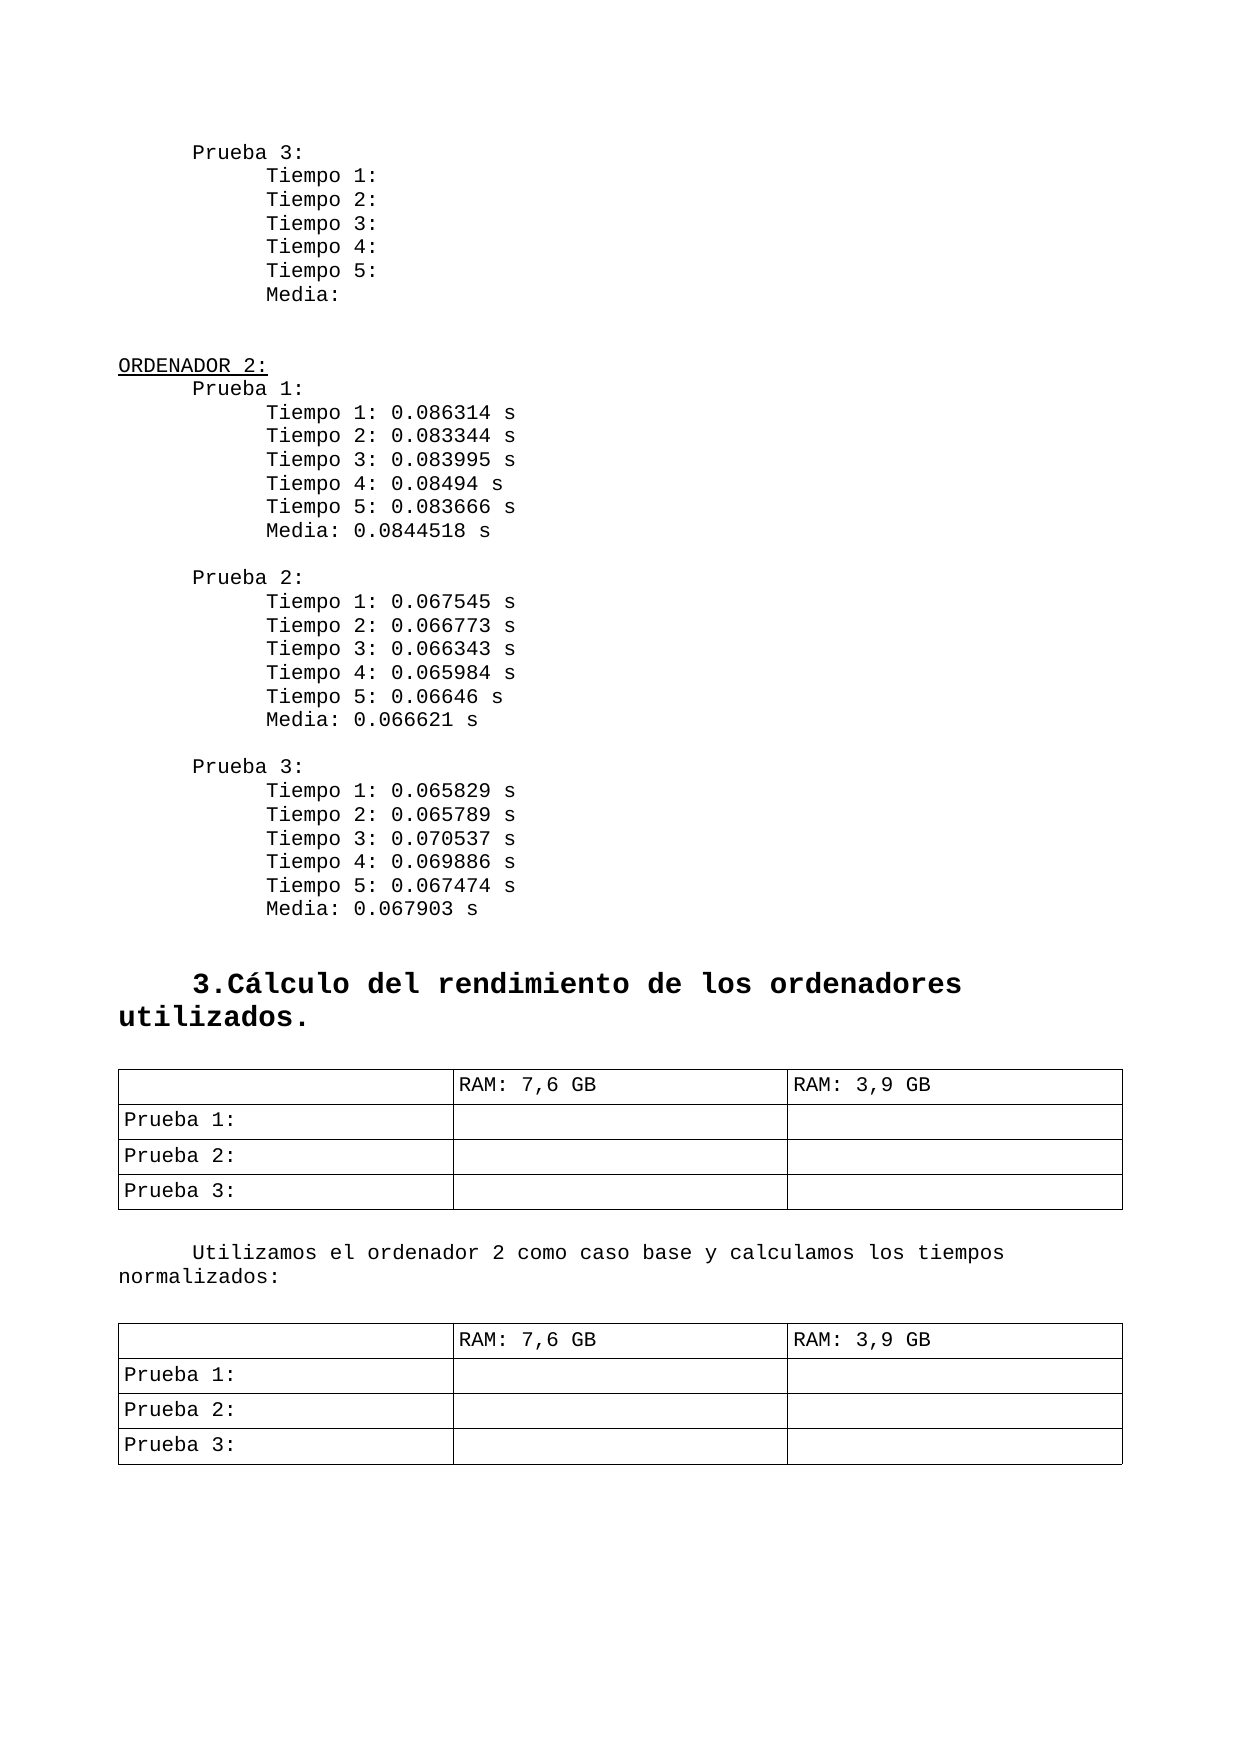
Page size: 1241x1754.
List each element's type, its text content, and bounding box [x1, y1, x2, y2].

table_header RAM: 3,9 GB [788, 1070, 1122, 1104]
table_cell Prueba 1: [119, 1359, 453, 1393]
table_header RAM: 7,6 GB [454, 1070, 787, 1104]
text ORDENADOR 2: [118, 354, 1122, 378]
text Media: 0.066621 s [118, 709, 1122, 733]
text Prueba 2: [118, 567, 1122, 591]
text Media: 0.0844518 s [118, 520, 1122, 544]
table_cell [454, 1175, 787, 1209]
table_cell Prueba 2: [119, 1394, 453, 1428]
text Prueba 3: [118, 757, 1122, 780]
text Prueba 3: [118, 142, 1122, 165]
table_cell [454, 1140, 787, 1174]
text Tiempo 4: [118, 236, 1122, 260]
text Utilizamos el ordenador 2 como caso base y calculamos los tiempos normalizados: [118, 1242, 1122, 1290]
text Tiempo 4: 0.08494 s [118, 473, 1122, 496]
text Tiempo 3: [118, 213, 1122, 236]
table_header [119, 1324, 453, 1358]
table_cell [788, 1105, 1122, 1139]
table_cell Prueba 2: [119, 1140, 453, 1174]
table_cell Prueba 3: [119, 1175, 453, 1209]
text Tiempo 3: 0.083995 s [118, 449, 1122, 473]
text Tiempo 1: [118, 165, 1122, 189]
text Prueba 1: [118, 378, 1122, 402]
text Tiempo 5: [118, 260, 1122, 284]
table_cell [454, 1105, 787, 1139]
text Tiempo 1: 0.065829 s [118, 780, 1122, 804]
text Tiempo 5: 0.083666 s [118, 496, 1122, 520]
table_cell Prueba 1: [119, 1105, 453, 1139]
text Media: 0.067903 s [118, 898, 1122, 922]
table_cell [788, 1175, 1122, 1209]
table_header [119, 1070, 453, 1104]
text Tiempo 2: 0.065789 s [118, 804, 1122, 827]
text Tiempo 3: 0.066343 s [118, 638, 1122, 662]
text Tiempo 5: 0.067474 s [118, 875, 1122, 898]
text Tiempo 4: 0.065984 s [118, 662, 1122, 686]
text Media: [118, 284, 1122, 307]
text Tiempo 2: 0.066773 s [118, 615, 1122, 638]
text Tiempo 4: 0.069886 s [118, 851, 1122, 875]
text Tiempo 1: 0.067545 s [118, 591, 1122, 615]
table_cell [788, 1359, 1122, 1393]
text Tiempo 2: [118, 189, 1122, 213]
table_cell [788, 1140, 1122, 1174]
table_cell [788, 1394, 1122, 1428]
table_cell [788, 1429, 1122, 1463]
table_cell [454, 1359, 787, 1393]
text Tiempo 1: 0.086314 s [118, 402, 1122, 426]
table_cell [454, 1394, 787, 1428]
text Tiempo 3: 0.070537 s [118, 827, 1122, 851]
table_header RAM: 7,6 GB [454, 1324, 787, 1358]
text Tiempo 2: 0.083344 s [118, 426, 1122, 449]
text 3.Cálculo del rendimiento de los ordenadores utilizados. [118, 969, 1122, 1035]
table_cell Prueba 3: [119, 1429, 453, 1463]
table_header RAM: 3,9 GB [788, 1324, 1122, 1358]
text Tiempo 5: 0.06646 s [118, 686, 1122, 709]
table_cell [454, 1429, 787, 1463]
